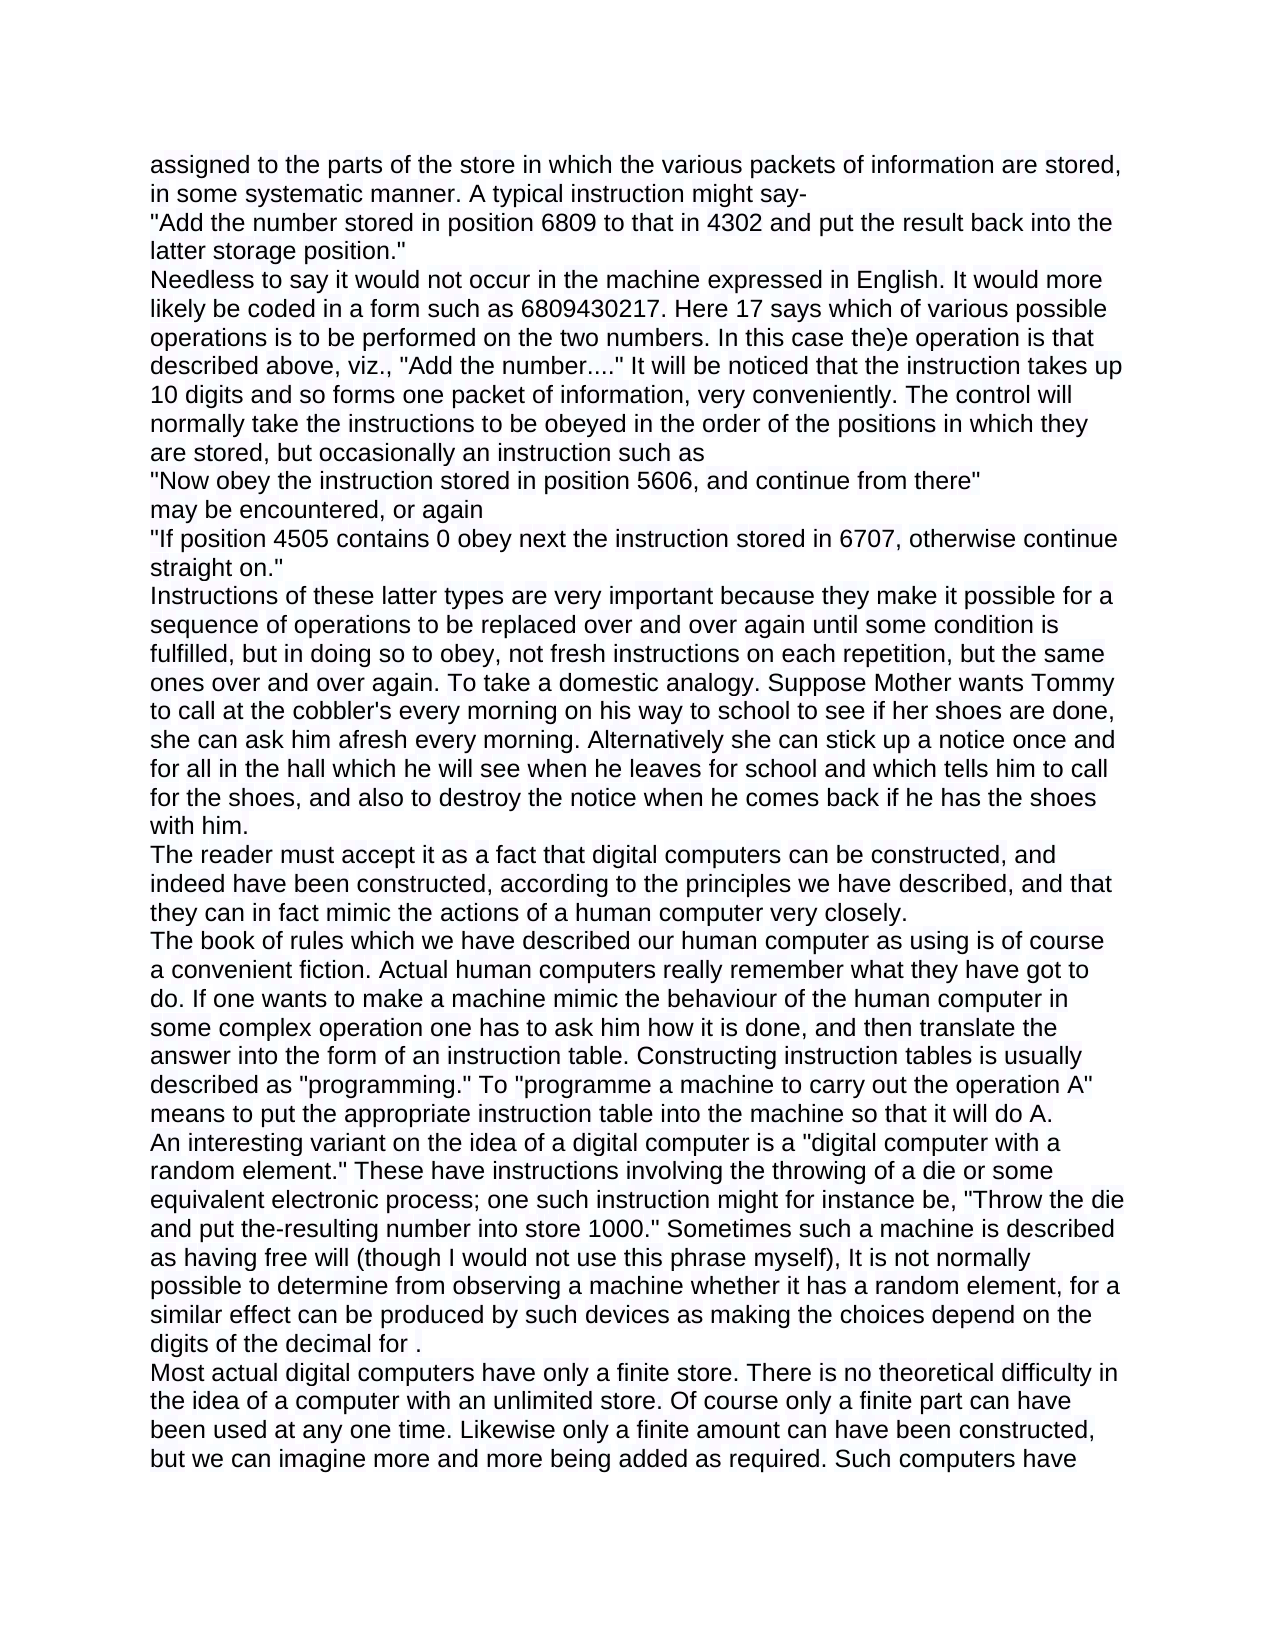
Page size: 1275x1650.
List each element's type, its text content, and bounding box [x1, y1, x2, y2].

text "Now obey the instruction stored in position 5606, and continue from there" [980, 466, 1125, 495]
text "Add the number stored in position 6809 to that in 4302 and put the result back into the latter storage position." [150, 207, 1125, 265]
text An interesting variant on the idea of a digital computer is a "digital computer with a random element." These have instructions involving the throwing of a die or some equivalent electronic process; one such instruction might for instance be, "Throw the die and put the-resulting number into store 1000." Sometimes such a machine is described as having free will (though I would not use this phrase myself), It is not normally possible to determine from observing a machine whether it has a random element, for a similar effect can be produced by such devices as making the choices depend on the digits of the decimal for . [150, 1127, 1125, 1357]
text The information in the store is usually broken up into packets of moderately small size. In one machine, for instance, a packet might consist of ten decimal digits. Numbers are assigned to the parts of the store in which the various packets of information are stored, in some systematic manner. A typical instruction might say- [799, 150, 1125, 207]
text Most actual digital computers have only a finite store. There is no theoretical difficulty in the idea of a computer with an unlimited store. Of course only a finite part can have been used at any one time. Likewise only a finite amount can have been constructed, but we can imagine more and more being added as required. Such computers have special theoretical interest and will be called infinitive capacity computers. [150, 1357, 1125, 1472]
text Instructions of these latter types are very important because they make it possible for a sequence of operations to be replaced over and over again until some condition is fulfilled, but in doing so to obey, not fresh instructions on each repetition, but the same ones over and over again. To take a domestic analogy. Suppose Mother wants Tommy to call at the cobbler's every morning on his way to school to see if her shoes are done, she can ask him afresh every morning. Alternatively she can stick up a notice once and for all in the hall which he will see when he leaves for school and which tells him to call for the shoes, and also to destroy the notice when he comes back if he has the shoes with him. [150, 581, 1125, 840]
text The book of rules which we have described our human computer as using is of course a convenient fiction. Actual human computers really remember what they have got to do. If one wants to make a machine mimic the behaviour of the human computer in some complex operation one has to ask him how it is done, and then translate the answer into the form of an instruction table. Constructing instruction tables is usually described as "programming." To "programme a machine to carry out the operation A" means to put the appropriate instruction table into the machine so that it will do A. [150, 926, 1125, 1127]
text "If position 4505 contains 0 obey next the instruction stored in 6707, otherwise continue straight on." [150, 524, 1125, 581]
text may be encountered, or again [483, 495, 1125, 524]
text The reader must accept it as a fact that digital computers can be constructed, and indeed have been constructed, according to the principles we have described, and that they can in fact mimic the actions of a human computer very closely. [150, 840, 1125, 926]
text Needless to say it would not occur in the machine expressed in English. It would more likely be coded in a form such as 6809430217. Here 17 says which of various possible operations is to be performed on the two numbers. In this case the)e operation is that described above, viz., "Add the number...." It will be noticed that the instruction takes up 10 digits and so forms one packet of information, very conveniently. The control will normally take the instructions to be obeyed in the order of the positions in which they are stored, but occasionally an instruction such as [150, 265, 1125, 466]
